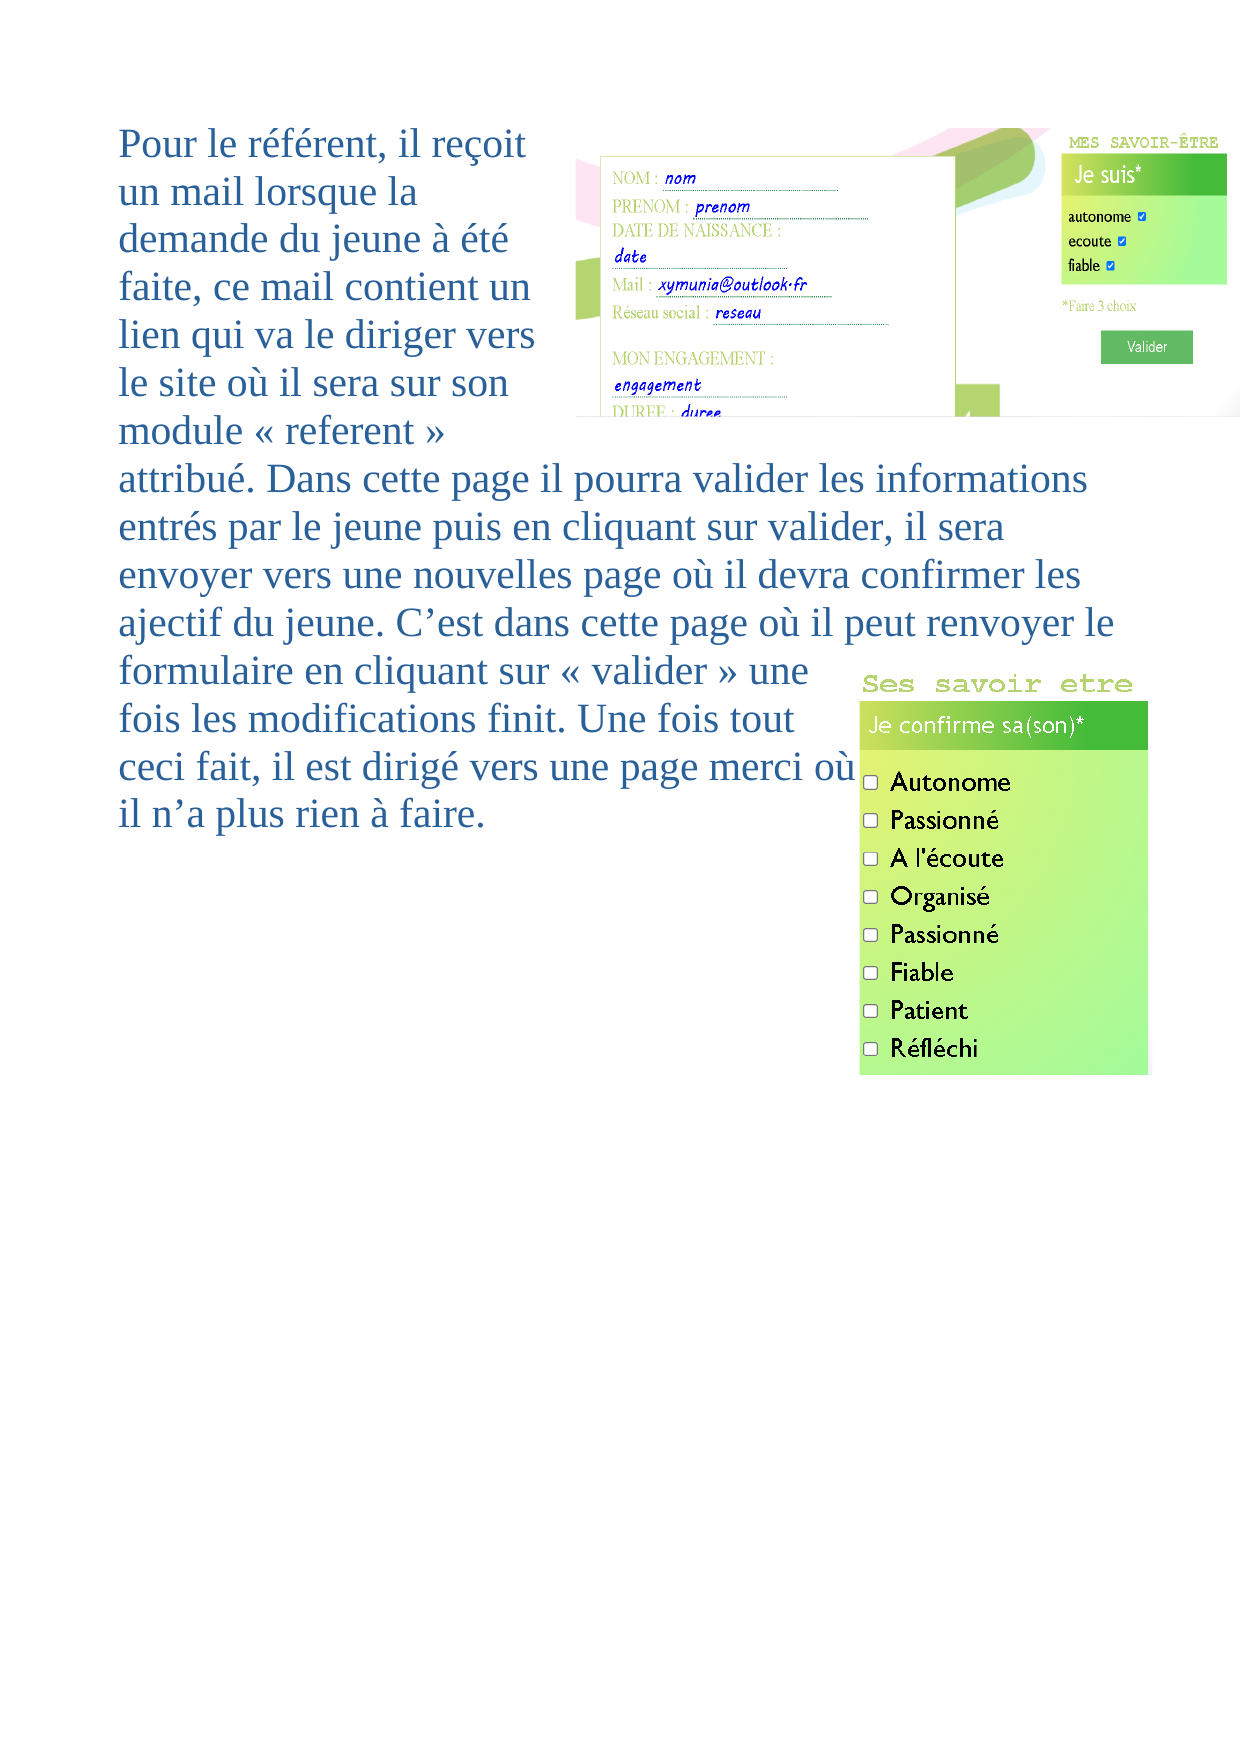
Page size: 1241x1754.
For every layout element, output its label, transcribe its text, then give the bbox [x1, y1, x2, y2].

picture [859, 672, 1153, 1075]
text Pour le référent, il reçoit un mail lorsque la demande du jeune à été faite, ce mail contient un lien qui va le diriger vers le site où il sera sur son module « referent » attribué. Dans cette page il pourra valider les informations entrés par le jeune puis en cliquant sur valider, il sera envoyer vers une nouvelles page où il devra confirmer les ajectif du jeune. C’est dans cette page où il peut renvoyer le formulaire en cliquant sur « valider » une fois les modifications finit. Une fois tout ceci fait, il est dirigé vers une page merci où il n’a plus rien à faire. [118, 118, 1122, 837]
picture [575, 128, 1241, 417]
